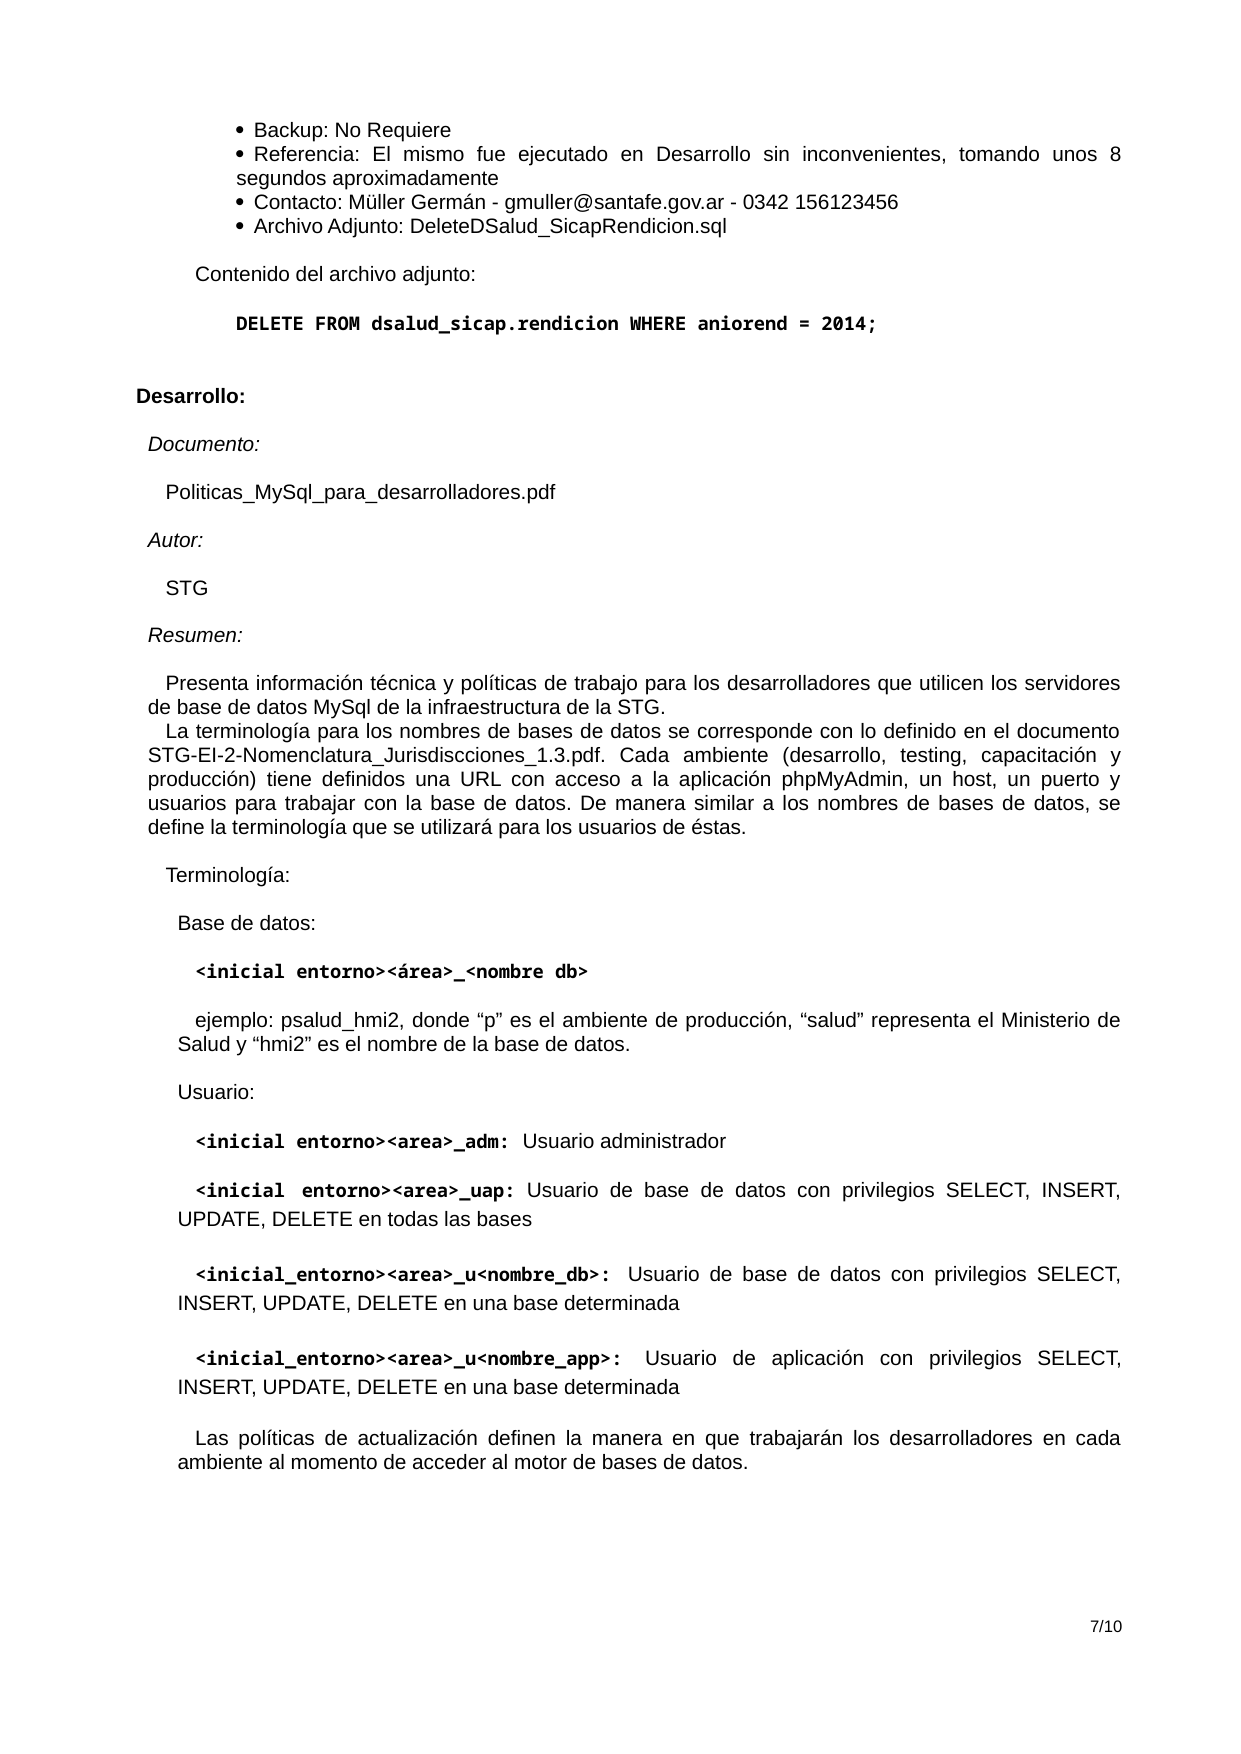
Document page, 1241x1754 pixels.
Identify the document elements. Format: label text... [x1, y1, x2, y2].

list Referencia: El mismo fue ejecutado en Desarrollo sin inconvenientes, tomando unos 8 segundos aproximadamente [236, 142, 1122, 190]
text Las políticas de actualización definen la manera en que trabajarán los desarrolladores en cada ambiente al momento de acceder al motor de bases de datos. [177, 1426, 1122, 1474]
text Politicas_MySql_para_desarrolladores.pdf [148, 479, 1122, 503]
text Contenido del archivo adjunto: [177, 262, 1122, 286]
text STG [148, 575, 1122, 599]
text Desarrollo: [136, 384, 1122, 408]
text Documento: [136, 432, 1122, 456]
text DELETE FROM dsalud_sicap.rendicion WHERE aniorend = 2014; [236, 310, 1122, 336]
text Autor: [148, 527, 1122, 551]
text La terminología para los nombres de bases de datos se corresponde con lo definido en el documento STG-EI-2-Nomenclatura_Jurisdiscciones_1.3.pdf. Cada ambiente (desarrollo, testing, capacitación y producción) tiene definidos una URL con acceso a la aplicación phpMyAdmin, un host, un puerto y usuarios para trabajar con la base de datos. De manera similar a los nombres de bases de datos, se define la terminología que se utilizará para los usuarios de éstas. [148, 719, 1122, 839]
list Archivo Adjunto: DeleteDSalud_SicapRendicion.sql [236, 214, 1122, 238]
text <inicial_entorno><area>_u<nombre_app>: Usuario de aplicación con privilegios SELECT, INSERT, UPDATE, DELETE en una base determinada [177, 1346, 1122, 1398]
text <inicial entorno><area>_adm: Usuario administrador [177, 1128, 1122, 1153]
text Resumen: [148, 623, 1122, 647]
text Presenta información técnica y políticas de trabajo para los desarrolladores que utilicen los servidores de base de datos MySql de la infraestructura de la STG. [148, 671, 1122, 719]
text <inicial entorno><area>_uap: Usuario de base de datos con privilegios SELECT, INSERT, UPDATE, DELETE en todas las bases [177, 1177, 1122, 1230]
text <inicial entorno><área>_<nombre db> [177, 959, 1122, 984]
list Contacto: Müller Germán - gmuller@santafe.gov.ar - 0342 156123456 [236, 190, 1122, 214]
list Backup: No Requiere [236, 118, 1122, 142]
text Base de datos: [165, 911, 1122, 935]
text Usuario: [165, 1080, 1122, 1104]
text Terminología: [165, 863, 1122, 887]
text <inicial_entorno><area>_u<nombre_db>: Usuario de base de datos con privilegios SELECT, INSERT, UPDATE, DELETE en una base determinada [177, 1261, 1122, 1314]
text ejemplo: psalud_hmi2, donde “p” es el ambiente de producción, “salud” representa el Ministerio de Salud y “hmi2” es el nombre de la base de datos. [177, 1008, 1122, 1056]
